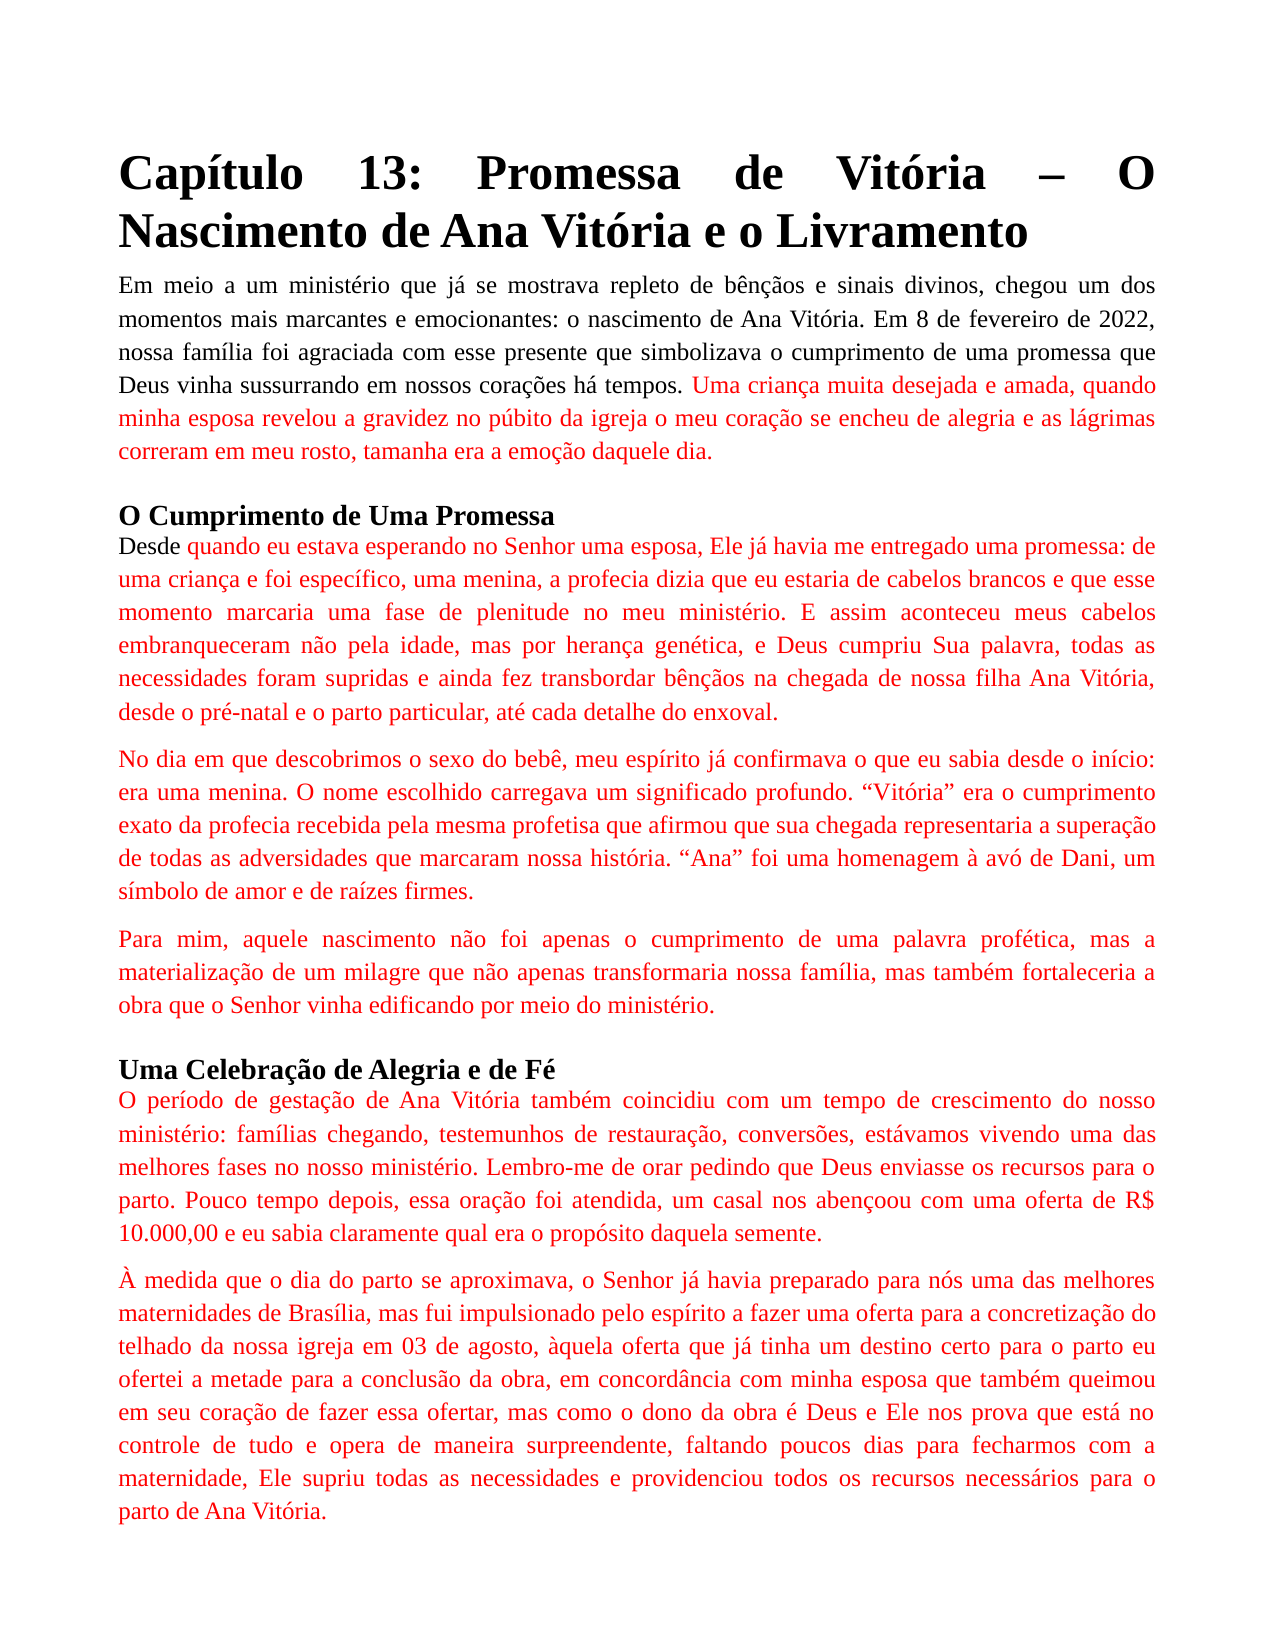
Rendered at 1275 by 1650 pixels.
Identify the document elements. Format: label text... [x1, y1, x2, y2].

text Em meio a um ministério que já se mostrava repleto de bênçãos e sinais divinos, chegou um dos momentos mais marcantes e emocionantes: o nascimento de Ana Vitória. Em 8 de fevereiro de 2022, nossa família foi agraciada com esse presente que simbolizava o cumprimento de uma promessa que Deus vinha sussurrando em nossos corações há tempos. Uma criança muita desejada e amada, quando minha esposa revelou a gravidez no púbito da igreja o meu coração se encheu de alegria e as lágrimas correram em meu rosto, tamanha era a emoção daquele dia. [118, 271, 1157, 464]
text Desde quando eu estava esperando no Senhor uma esposa, Ele já havia me entregado uma promessa: de uma criança e foi específico, uma menina, a profecia dizia que eu estaria de cabelos brancos e que esse momento marcaria uma fase de plenitude no meu ministério. E assim aconteceu meus cabelos embranqueceram não pela idade, mas por herança genética, e Deus cumpriu Sua palavra, todas as necessidades foram supridas e ainda fez transbordar bênçãos na chegada de nossa filha Ana Vitória, desde o pré-natal e o parto particular, até cada detalhe do enxoval. [118, 531, 1157, 725]
subtitle O Cumprimento de Uma Promessa [118, 498, 1157, 531]
subtitle Capítulo 13: Promessa de Vitória – O Nascimento de Ana Vitória e o Livramento [118, 143, 1157, 258]
text À medida que o dia do parto se aproximava, o Senhor já havia preparado para nós uma das melhores maternidades de Brasília, mas fui impulsionado pelo espírito a fazer uma oferta para a concretização do telhado da nossa igreja em 03 de agosto, àquela oferta que já tinha um destino certo para o parto eu ofertei a metade para a conclusão da obra, em concordância com minha esposa que também queimou em seu coração de fazer essa ofertar, mas como o dono da obra é Deus e Ele nos prova que está no controle de tudo e opera de maneira surpreendente, faltando poucos dias para fecharmos com a maternidade, Ele supriu todas as necessidades e providenciou todos os recursos necessários para o parto de Ana Vitória. [118, 1265, 1157, 1525]
text O período de gestação de Ana Vitória também coincidiu com um tempo de crescimento do nosso ministério: famílias chegando, testemunhos de restauração, conversões, estávamos vivendo uma das melhores fases no nosso ministério. Lembro-me de orar pedindo que Deus enviasse os recursos para o parto. Pouco tempo depois, essa oração foi atendida, um casal nos abençoou com uma oferta de R$ 10.000,00 e eu sabia claramente qual era o propósito daquela semente. [118, 1086, 1157, 1246]
text No dia em que descobrimos o sexo do bebê, meu espírito já confirmava o que eu sabia desde o início: era uma menina. O nome escolhido carregava um significado profundo. “Vitória” era o cumprimento exato da profecia recebida pela mesma profetisa que afirmou que sua chegada representaria a superação de todas as adversidades que marcaram nossa história. “Ana” foi uma homenagem à avó de Dani, um símbolo de amor e de raízes firmes. [118, 744, 1157, 905]
text Para mim, aquele nascimento não foi apenas o cumprimento de uma palavra profética, mas a materialização de um milagre que não apenas transformaria nossa família, mas também fortaleceria a obra que o Senhor vinha edificando por meio do ministério. [118, 924, 1157, 1019]
subtitle Uma Celebração de Alegria e de Fé [118, 1052, 1157, 1086]
